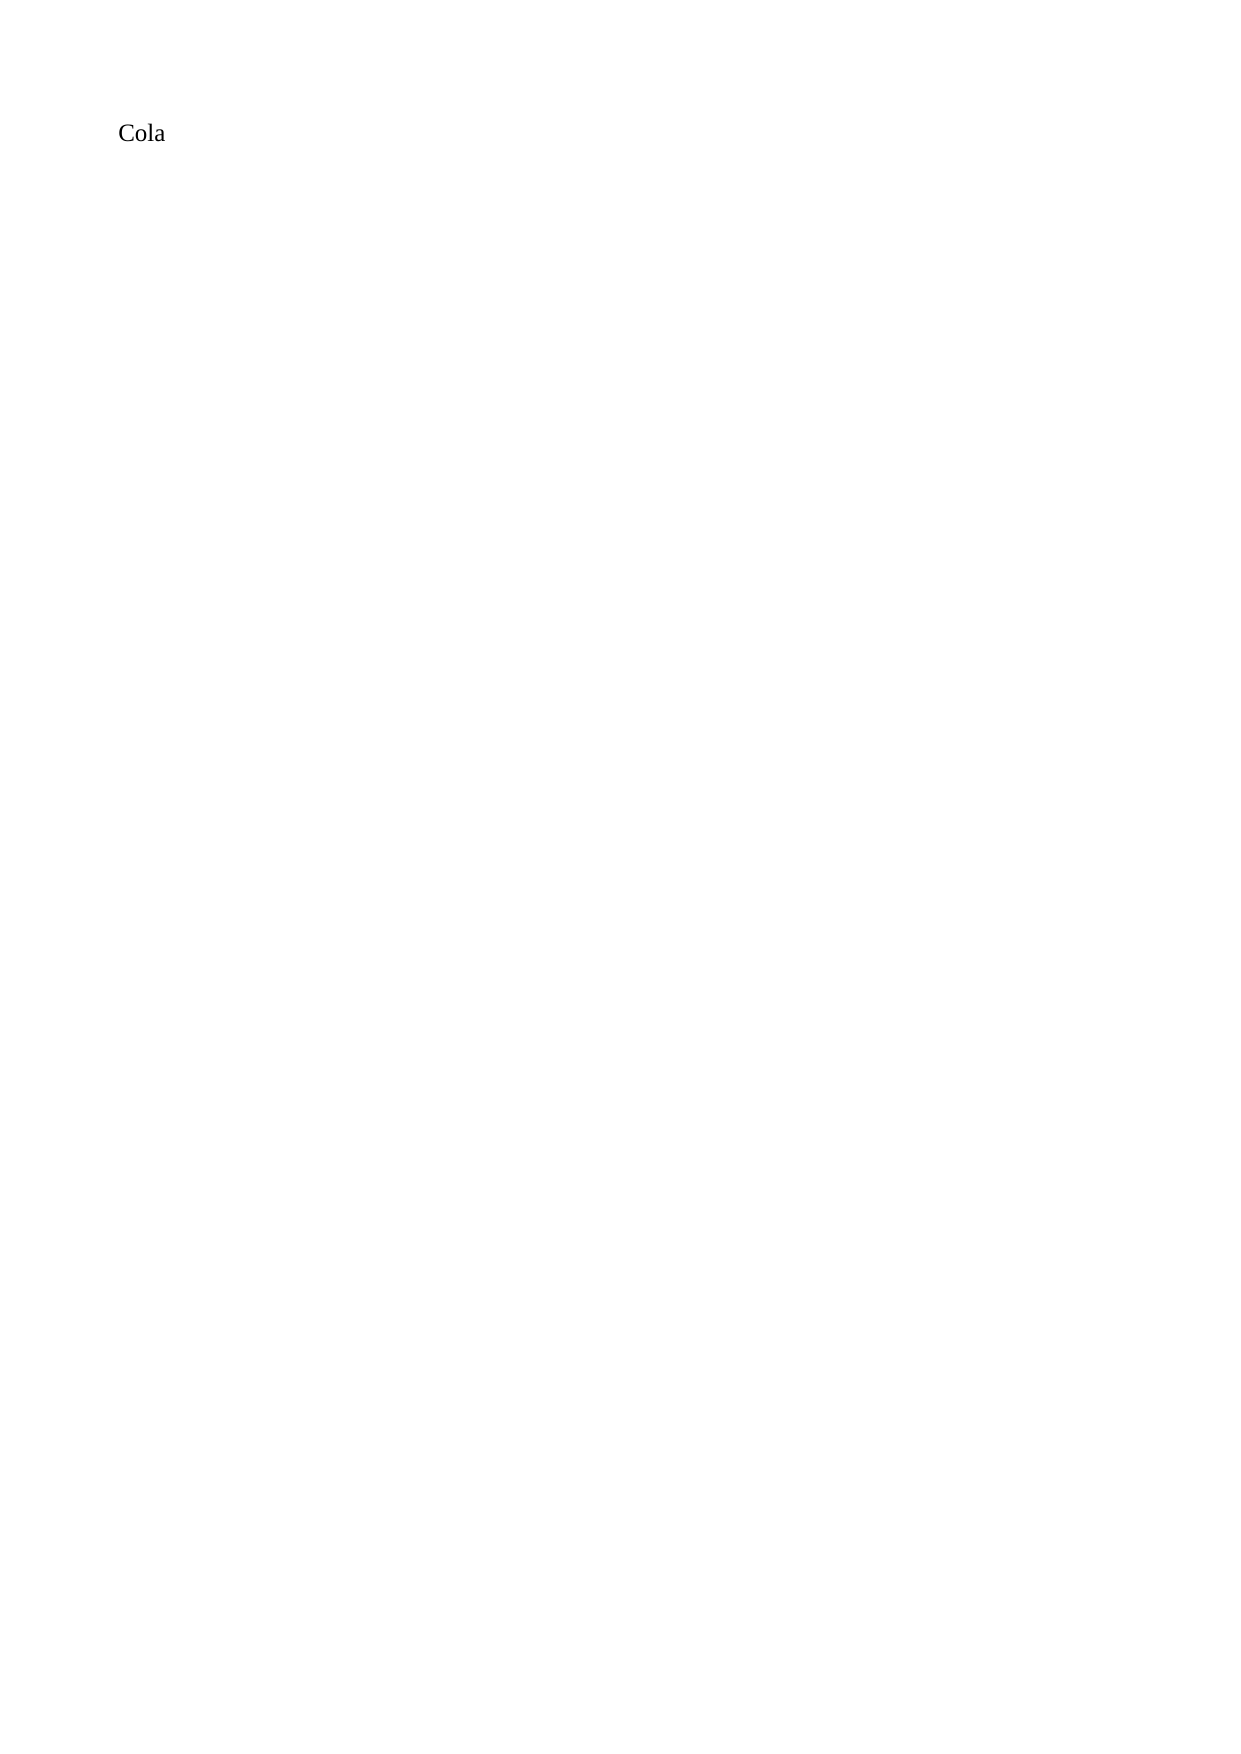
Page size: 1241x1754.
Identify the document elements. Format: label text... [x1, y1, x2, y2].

text Cola [118, 118, 1122, 147]
